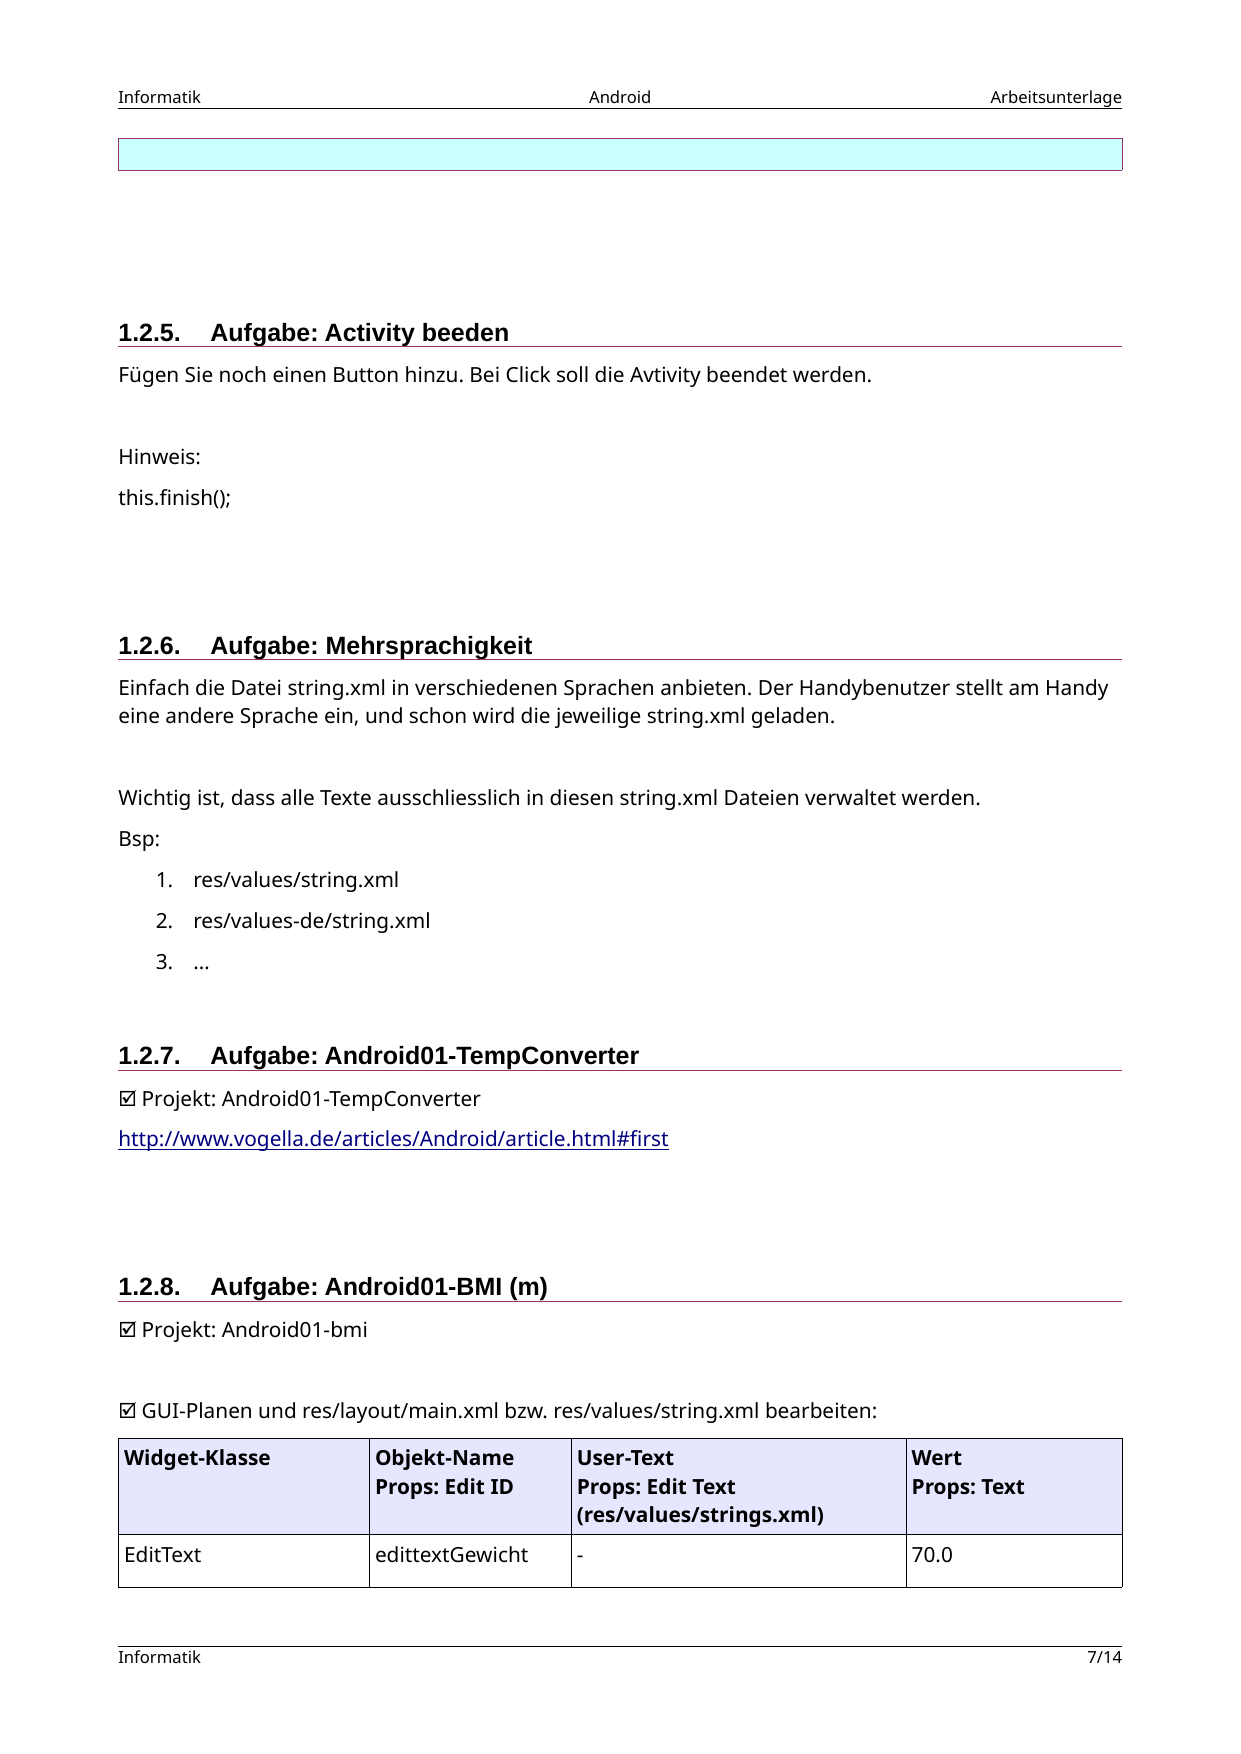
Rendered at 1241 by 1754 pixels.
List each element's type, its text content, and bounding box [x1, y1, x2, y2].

text Einfach die Datei string.xml in verschiedenen Sprachen anbieten. Der Handybenutzer stellt am Handy eine andere Sprache ein, und schon wird die jeweilige string.xml geladen. [118, 673, 1122, 730]
table_header Widget-Klasse [119, 1439, 369, 1534]
list Projekt: Android01-bmi [118, 1315, 1122, 1343]
text this.finish(); [118, 483, 1122, 511]
subtitle Aufgabe: Android01-TempConverter [118, 1041, 1122, 1070]
table_header Objekt-Name Props: Edit ID [370, 1439, 571, 1534]
list … [156, 947, 1122, 1004]
subtitle Aufgabe: Mehrsprachigkeit [118, 631, 1122, 659]
table_header User-Text Props: Edit Text (res/values/strings.xml) [572, 1439, 906, 1534]
subtitle Aufgabe: Activity beeden [118, 318, 1122, 346]
list res/values-de/string.xml [156, 906, 1122, 934]
table_cell edittextGewicht [370, 1535, 571, 1587]
text Fügen Sie noch einen Button hinzu. Bei Click soll die Avtivity beendet werden. [118, 360, 1122, 388]
table_cell 70.0 [907, 1535, 1122, 1587]
list GUI-Planen und res/layout/main.xml bzw. res/values/string.xml bearbeiten: [118, 1397, 1122, 1425]
text http://www.vogella.de/articles/Android/article.html#first [118, 1124, 1122, 1153]
text Bsp: [118, 824, 1122, 853]
text Hinweis: [118, 442, 1122, 470]
table_header Wert Props: Text [907, 1439, 1122, 1534]
subtitle Aufgabe: Android01-BMI (m) [118, 1272, 1122, 1301]
text Wichtig ist, dass alle Texte ausschliesslich in diesen string.xml Dateien verwaltet werden. [118, 783, 1122, 812]
list Projekt: Android01-TempConverter [118, 1084, 1122, 1112]
table_cell EditText [119, 1535, 369, 1587]
list res/values/string.xml [156, 865, 1122, 893]
table_cell - [572, 1535, 906, 1587]
